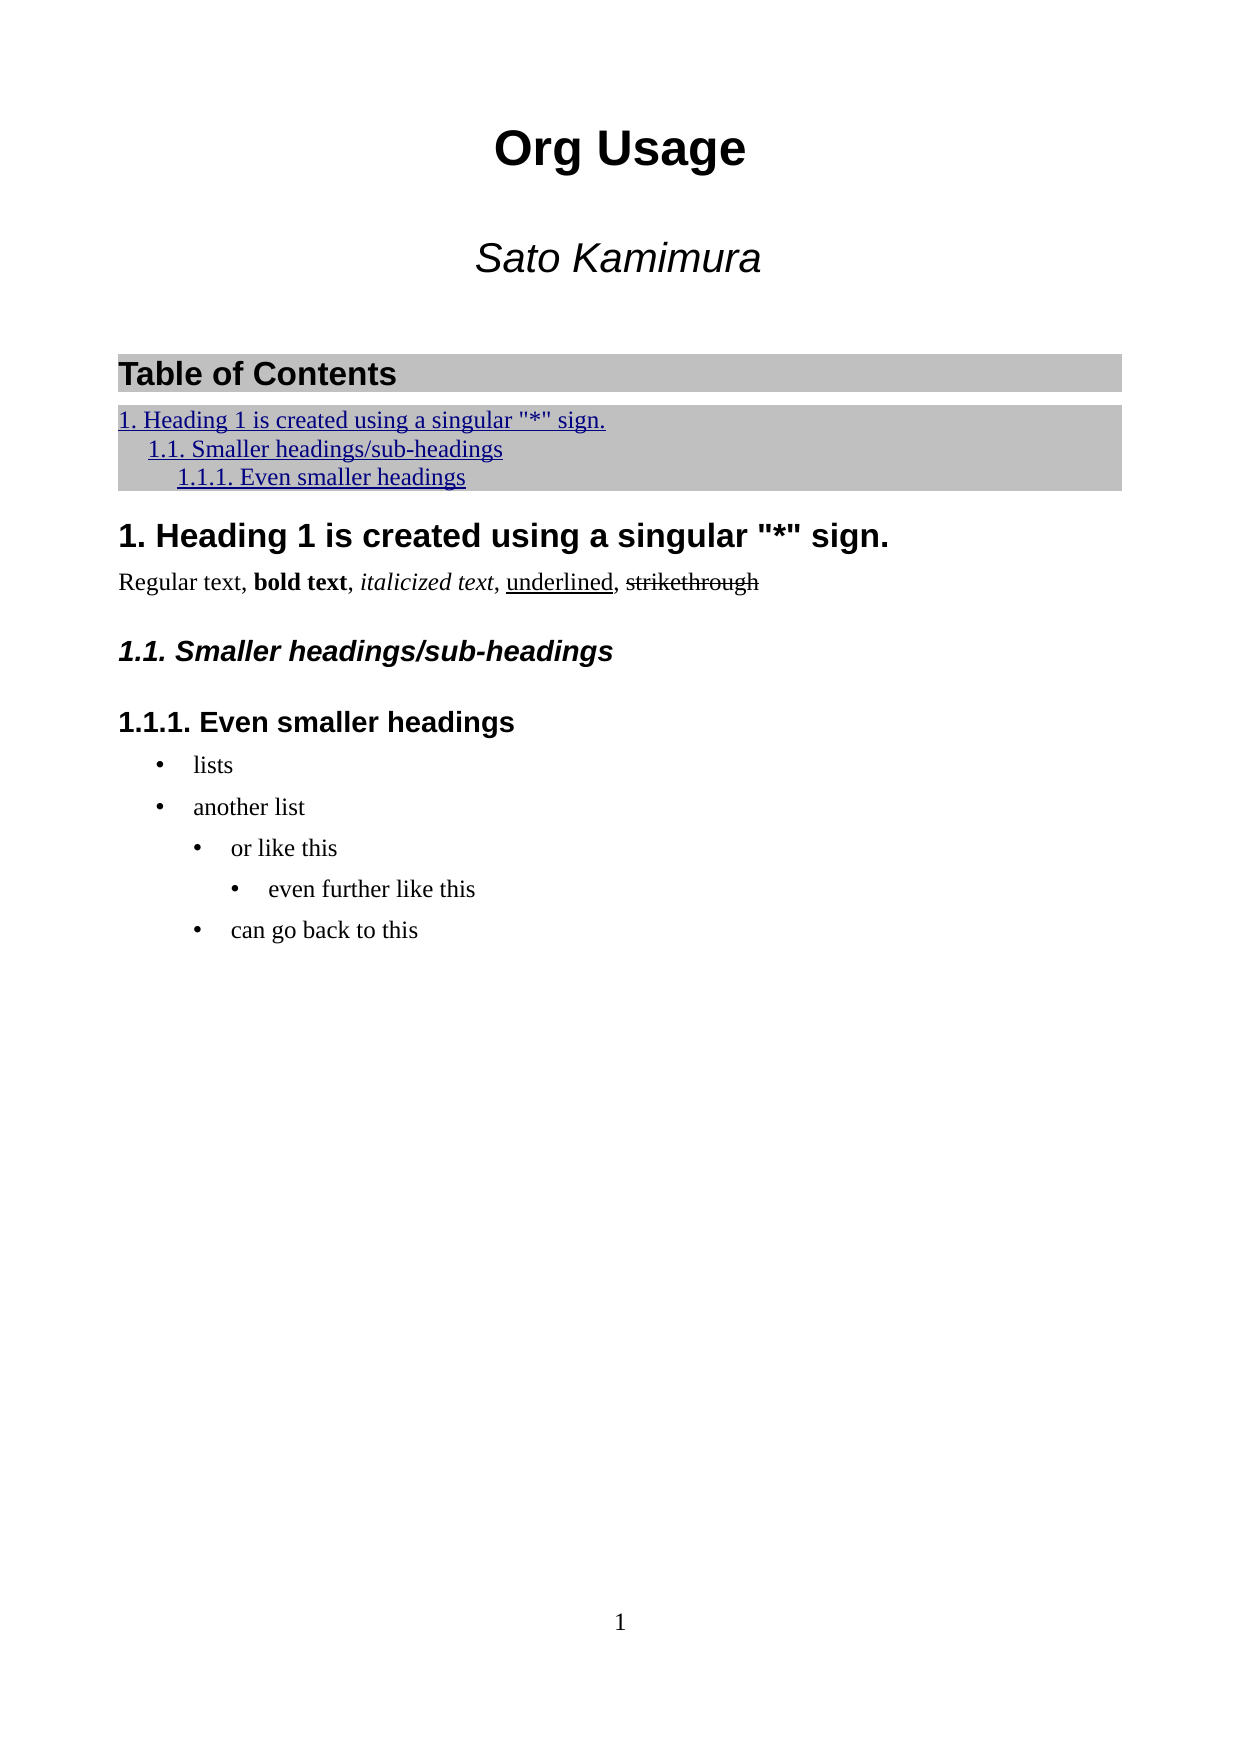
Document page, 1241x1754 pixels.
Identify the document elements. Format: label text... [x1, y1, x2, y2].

subtitle Smaller headings/sub-headings [118, 633, 1122, 667]
list lists [156, 751, 1122, 779]
text 1.1. Smaller headings/sub-headings [148, 434, 1122, 462]
text Regular text, bold text, italicized text, underlined, strikethrough [118, 567, 1122, 596]
text 1. Heading 1 is created using a singular "*" sign. [118, 405, 1122, 434]
text 1.1.1. Even smaller headings [177, 462, 1122, 491]
list another list [156, 792, 1122, 821]
subtitle Sato Kamimura [118, 233, 1122, 281]
title Org Usage [118, 118, 1122, 176]
list even further like this [231, 874, 1122, 903]
subtitle Table of Contents [118, 354, 1122, 392]
list or like this [193, 833, 1122, 862]
subtitle Even smaller headings [118, 704, 1122, 738]
subtitle Heading 1 is created using a singular "*" sign. [118, 516, 1122, 555]
list can go back to this [193, 916, 1122, 944]
